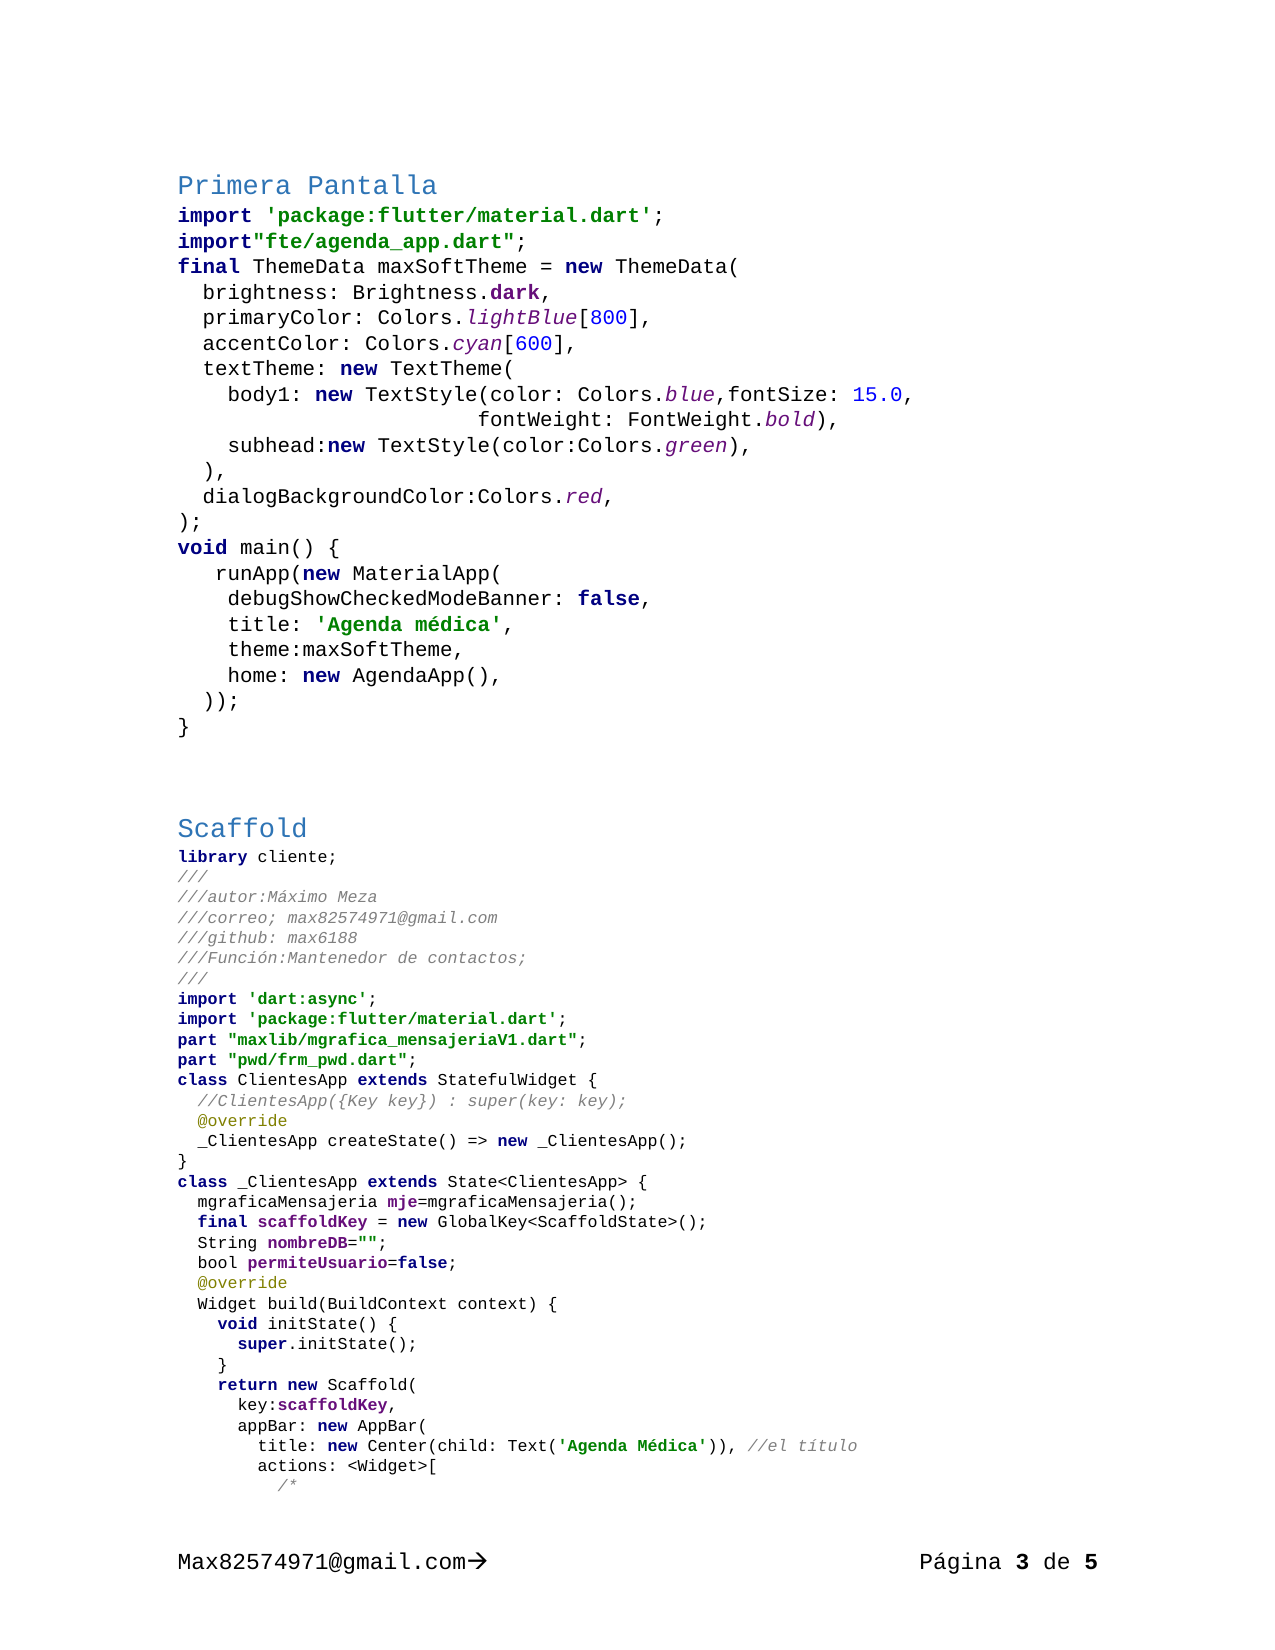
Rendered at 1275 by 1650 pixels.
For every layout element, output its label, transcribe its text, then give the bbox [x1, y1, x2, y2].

text ///autor:Máximo Meza [177, 889, 1098, 908]
text textTheme: new TextTheme( [177, 358, 1098, 382]
text dialogBackgroundColor:Colors.red, [177, 486, 1098, 509]
text part "maxlib/mgrafica_mensajeriaV1.dart"; [177, 1031, 1098, 1050]
text debugShowCheckedModeBanner: false, [177, 588, 1098, 612]
text } [177, 716, 1098, 739]
text ); [177, 511, 1098, 535]
text ///correo; max82574971@gmail.com [177, 909, 1098, 928]
text subhead:new TextStyle(color:Colors.green), [177, 435, 1098, 458]
text title: 'Agenda médica', [177, 613, 1098, 637]
text key:scaffoldKey, [177, 1397, 1098, 1416]
text import 'package:flutter/material.dart'; [177, 205, 1098, 229]
text brightness: Brightness.dark, [177, 282, 1098, 305]
text } [177, 1153, 1098, 1172]
text mgraficaMensajeria mje=mgraficaMensajeria(); [177, 1194, 1098, 1212]
text ///Función:Mantenedor de contactos; [177, 950, 1098, 969]
text theme:maxSoftTheme, [177, 639, 1098, 663]
text class _ClientesApp extends State<ClientesApp> { [177, 1173, 1098, 1192]
text library cliente; [177, 848, 1098, 867]
text title: new Center(child: Text('Agenda Médica')), //el título [177, 1437, 1098, 1456]
text void main() { [177, 537, 1098, 561]
text return new Scaffold( [177, 1376, 1098, 1395]
text appBar: new AppBar( [177, 1417, 1098, 1436]
text //ClientesApp({Key key}) : super(key: key); [177, 1092, 1098, 1111]
text } [177, 1356, 1098, 1375]
text @override [177, 1112, 1098, 1131]
text _ClientesApp createState() => new _ClientesApp(); [177, 1133, 1098, 1152]
text accentColor: Colors.cyan[600], [177, 333, 1098, 356]
text void initState() { [177, 1316, 1098, 1334]
text runApp(new MaterialApp( [177, 562, 1098, 586]
text import 'dart:async'; [177, 991, 1098, 1009]
text /// [177, 869, 1098, 887]
text )); [177, 690, 1098, 714]
text import 'package:flutter/material.dart'; [177, 1011, 1098, 1030]
text body1: new TextStyle(color: Colors.blue,fontSize: 15.0, [177, 384, 1098, 407]
text home: new AgendaApp(), [177, 664, 1098, 688]
text primaryColor: Colors.lightBlue[800], [177, 307, 1098, 331]
text import"fte/agenda_app.dart"; [177, 231, 1098, 254]
text final scaffoldKey = new GlobalKey<ScaffoldState>(); [177, 1214, 1098, 1233]
text /// [177, 970, 1098, 989]
text ), [177, 460, 1098, 484]
text super.initState(); [177, 1336, 1098, 1355]
text final ThemeData maxSoftTheme = new ThemeData( [177, 256, 1098, 280]
text @override [177, 1275, 1098, 1294]
text fontWeight: FontWeight.bold), [177, 409, 1098, 433]
text part "pwd/frm_pwd.dart"; [177, 1051, 1098, 1070]
text actions: <Widget>[ [177, 1458, 1098, 1477]
subtitle Scaffold [177, 815, 1098, 846]
subtitle Primera Pantalla [177, 172, 1098, 203]
text class ClientesApp extends StatefulWidget { [177, 1072, 1098, 1091]
text bool permiteUsuario=false; [177, 1254, 1098, 1273]
text /* [177, 1478, 1098, 1497]
text String nombreDB=""; [177, 1234, 1098, 1253]
text Widget build(BuildContext context) { [177, 1295, 1098, 1314]
text ///github: max6188 [177, 929, 1098, 948]
